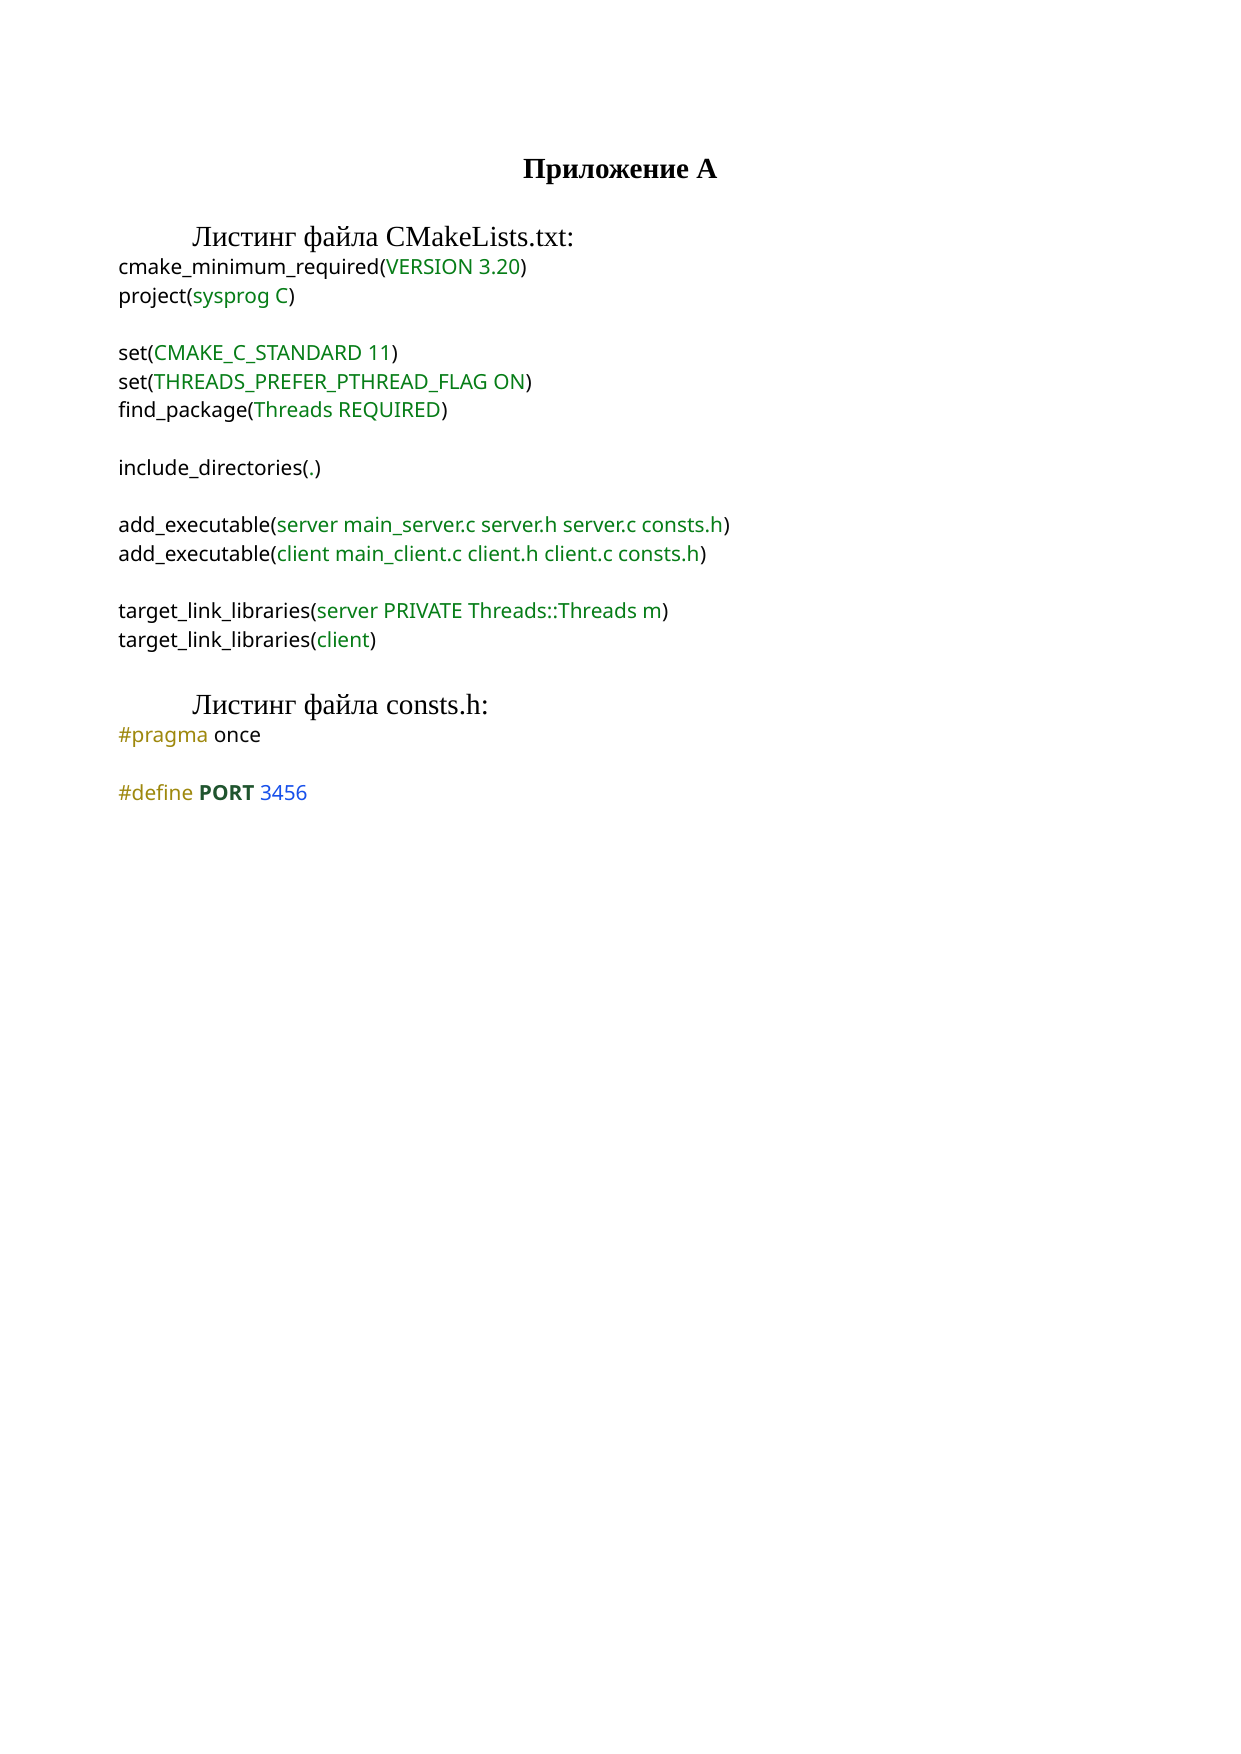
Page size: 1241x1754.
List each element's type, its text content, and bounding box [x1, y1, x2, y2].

text #pragma once #define PORT 3456 [118, 720, 1122, 806]
text Приложение А [118, 152, 1122, 185]
text Листинг файла CMakeLists.txt: [118, 219, 1122, 252]
text Листинг файла consts.h: [118, 687, 1122, 720]
text cmake_minimum_required(VERSION 3.20) project(sysprog C) set(CMAKE_C_STANDARD 11) set(THREADS_PREFER_PTHREAD_FLAG ON) find_package(Threads REQUIRED) include_directories(.) add_executable(server main_server.c server.h server.c consts.h) add_executable(client main_client.c client.h client.c consts.h) target_link_libraries(server PRIVATE Threads::Threads m) target_link_libraries(client) [118, 252, 1122, 653]
